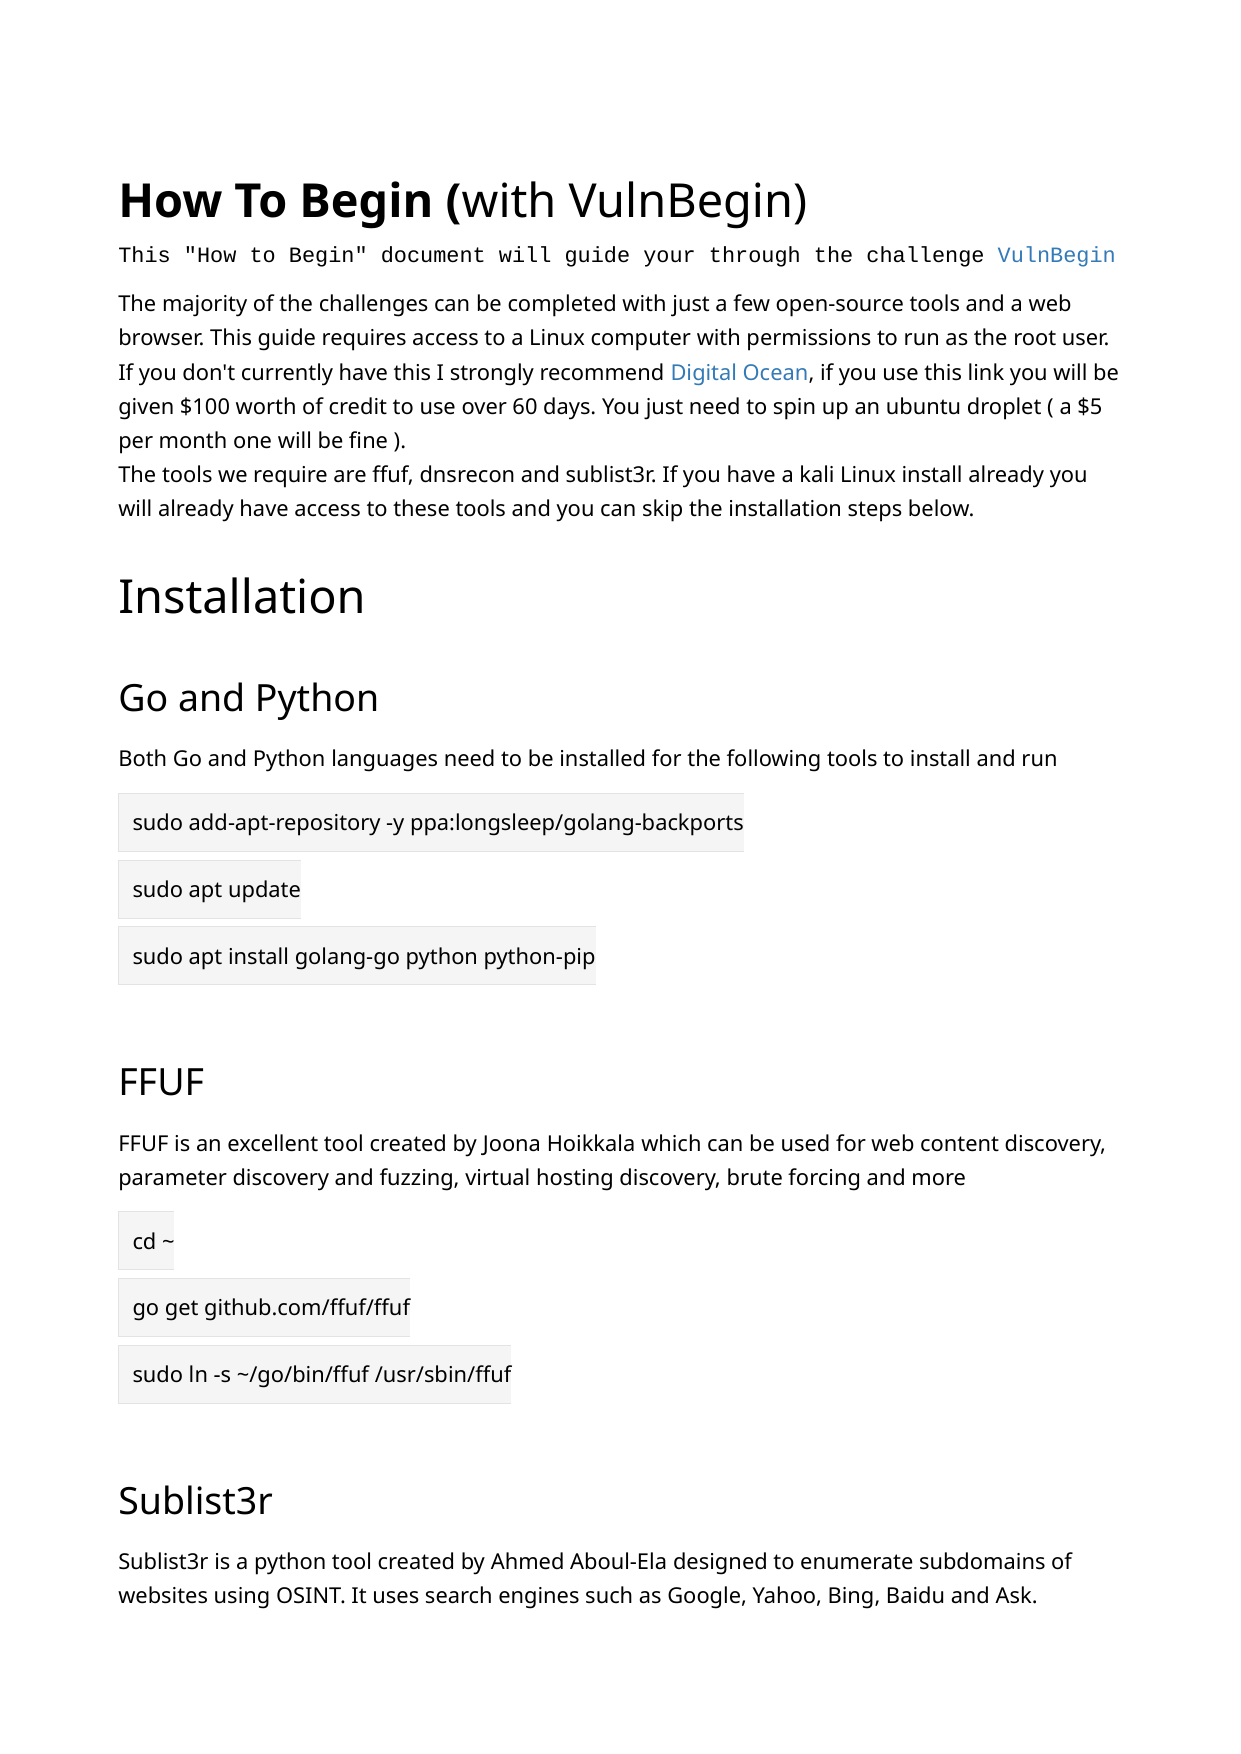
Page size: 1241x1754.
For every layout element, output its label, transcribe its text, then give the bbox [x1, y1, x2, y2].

subtitle Sublist3r [118, 1474, 1122, 1525]
text FFUF is an excellent tool created by Joona Hoikkala which can be used for web content discovery, parameter discovery and fuzzing, virtual hosting discovery, brute forcing and more [118, 1127, 1122, 1191]
subtitle Go and Python [118, 671, 1122, 722]
subtitle FFUF [118, 1056, 1122, 1107]
text cd ~ go get github.com/ffuf/ffuf sudo ln -s ~/go/bin/ffuf /usr/sbin/ffuf [118, 1211, 1122, 1403]
text Sublist3r is a python tool created by Ahmed Aboul-Ela designed to enumerate subdomains of websites using OSINT. It uses search engines such as Google, Yahoo, Bing, Baidu and Ask. [118, 1546, 1122, 1610]
text sudo add-apt-repository -y ppa:longsleep/golang-backports sudo apt update sudo apt install golang-go python python-pip [118, 793, 1122, 984]
subtitle Installation [118, 564, 1122, 628]
text This "How to Begin" document will guide your through the challenge VulnBegin [118, 244, 1122, 269]
subtitle How To Begin (with VulnBegin) [118, 168, 1122, 232]
text The majority of the challenges can be completed with just a few open-source tools and a web browser. This guide requires access to a Linux computer with permissions to run as the root user. If you don't currently have this I strongly recommend Digital Ocean, if you use this link you will be given $100 worth of credit to use over 60 days. You just need to spin up an ubuntu droplet ( a $5 per month one will be fine ). The tools we require are ffuf, dnsrecon and sublist3r. If you have a kali Linux install already you will already have access to these tools and you can skip the installation steps below. [118, 288, 1122, 523]
text Both Go and Python languages need to be installed for the following tools to install and run [118, 743, 1122, 773]
